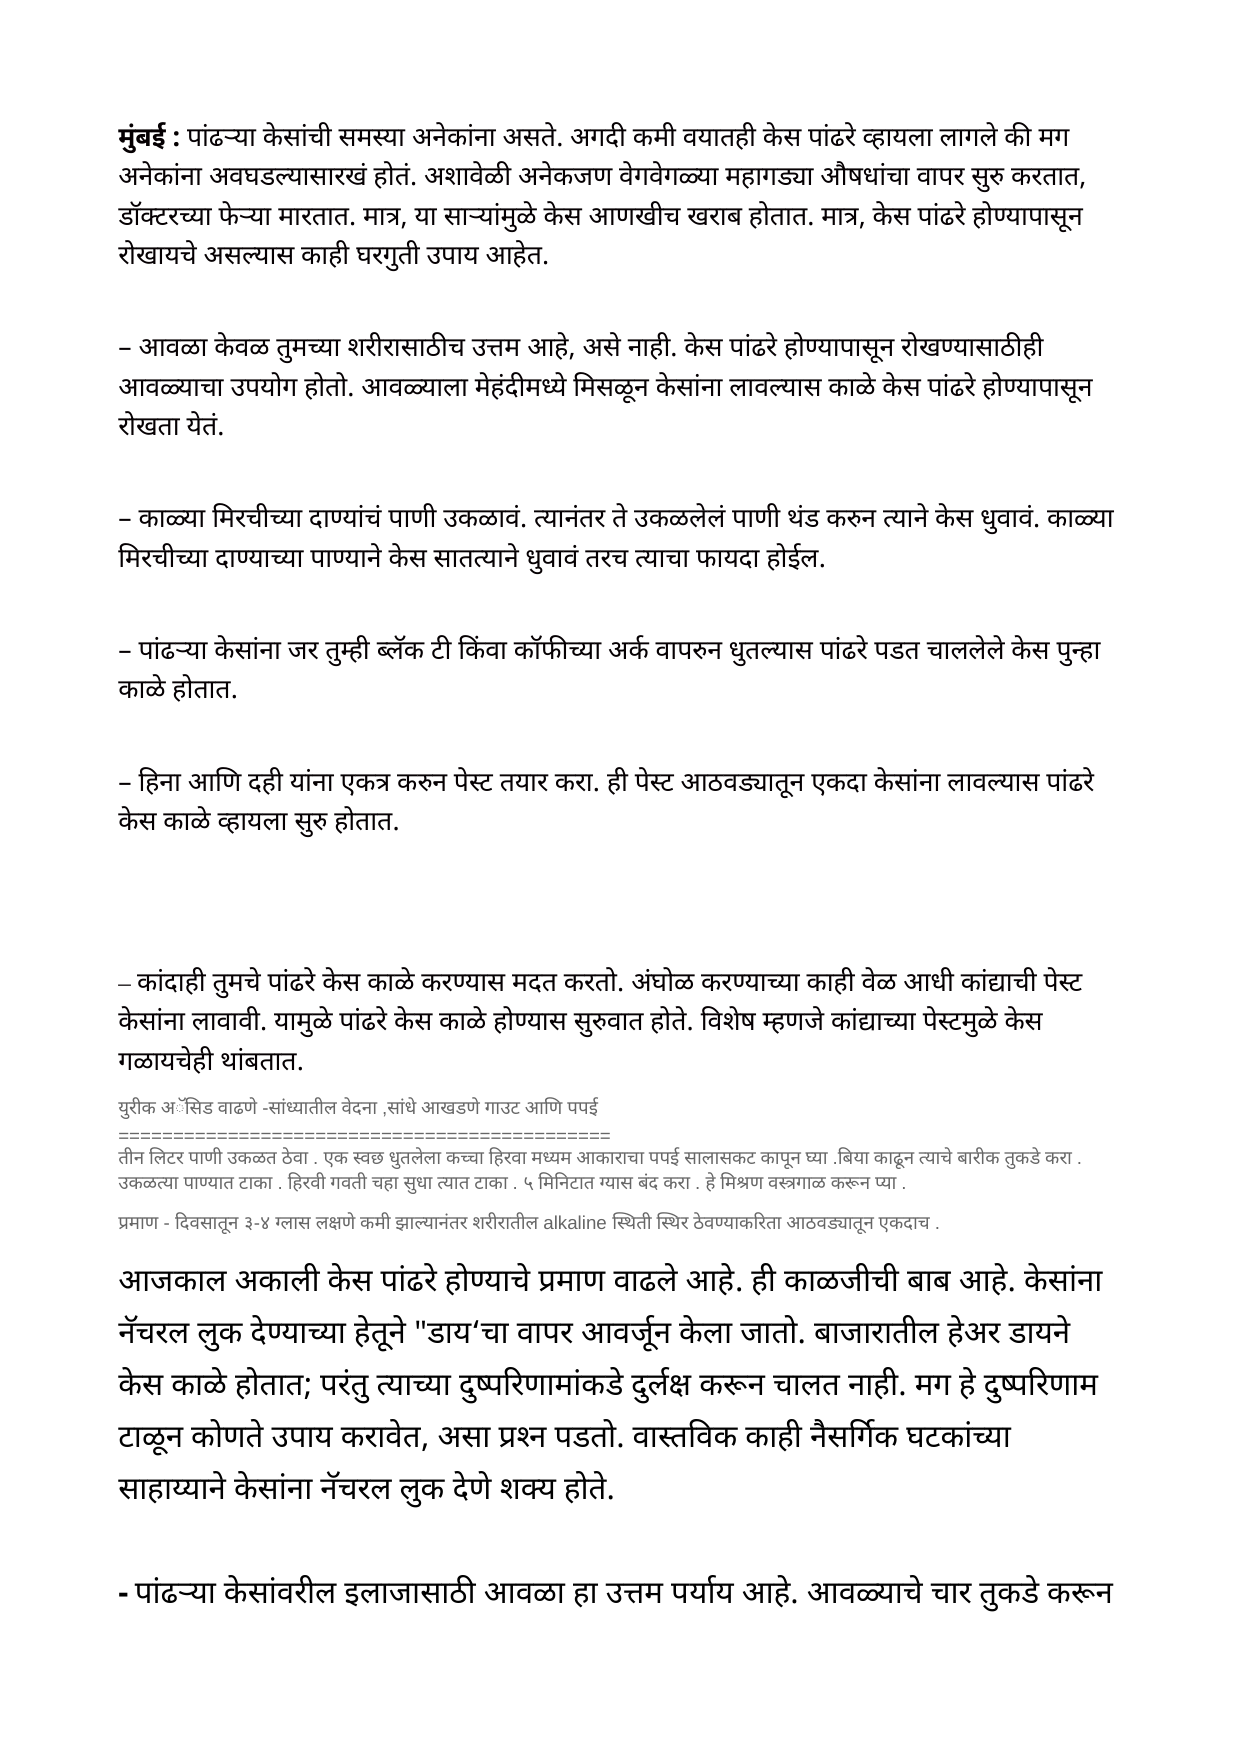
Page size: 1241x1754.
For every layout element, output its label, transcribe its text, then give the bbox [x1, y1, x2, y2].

text – काळ्या मिरचीच्या दाण्यांचं पाणी उकळावं. त्यानंतर ते उकळलेलं पाणी थंड करुन त्याने केस धुवावं. काळ्या मिरचीच्या दाण्याच्या पाण्याने केस सातत्याने धुवावं तरच त्याचा फायदा होईल. [118, 462, 1122, 578]
text – हिना आणि दही यांना एकत्र करुन पेस्ट तयार करा. ही पेस्ट आठवड्यातून एकदा केसांना लावल्यास पांढरे केस काळे व्हायला सुरु होतात. [118, 725, 1122, 841]
text – पांढऱ्या केसांना जर तुम्ही ब्लॅक टी किंवा कॉफीच्या अर्क वापरुन धुतल्यास पांढरे पडत चाललेले केस पुन्हा काळे होतात. [118, 593, 1122, 709]
text मुंबई : पांढऱ्या केसांची समस्या अनेकांना असते. अगदी कमी वयातही केस पांढरे व्हायला लागले की मग अनेकांना अवघडल्यासारखं होतं. अशावेळी अनेकजण वेगवेगळ्या महागड्या औषधांचा वापर सुरु करतात, डॉक्टरच्या फेऱ्या मारतात. मात्र, या साऱ्यांमुळे केस आणखीच खराब होतात. मात्र, केस पांढरे होण्यापासून रोखायचे असल्यास काही घरगुती उपाय आहेत. [118, 118, 1122, 275]
text - पांढऱ्या केसांवरील इलाजासाठी आवळा हा उत्तम पर्याय आहे. आवळ्याचे चार तुकडे करून [118, 1512, 1122, 1616]
text – आवळा केवळ तुमच्या शरीरासाठीच उत्तम आहे, असे नाही. केस पांढरे होण्यापासून रोखण्यासाठीही आवळ्याचा उपयोग होतो. आवळ्याला मेहंदीमध्ये मिसळून केसांना लावल्यास काळे केस पांढरे होण्यापासून रोखता येतं. [118, 291, 1122, 446]
text युरीक अॅसिड वाढणे -सांध्यातील वेदना ,सांधे आखडणे गाउट आणि पपई ============================================= तीन लिटर पाणी उकळत ठेवा . एक स्वछ धुतलेला कच्चा हिरवा मध्यम आकाराचा पपई सालासकट कापून घ्या .बिया काढून त्याचे बारीक तुकडे करा . उकळत्या पाण्यात टाका . हिरवी गवती चहा सुधा त्यात टाका . ५ मिनिटात ग्यास बंद करा . हे मिश्रण वस्त्रगाळ करून प्या . [118, 1096, 1122, 1197]
text प्रमाण - दिवसातून ३-४ ग्लास लक्षणे कमी झाल्यानंतर शरीरातील alkaline स्थिती स्थिर ठेवण्याकरिता आठवड्यातून एकदाच . [118, 1212, 1122, 1237]
text – कांदाही तुमचे पांढरे केस काळे करण्यास मदत करतो. अंघोळ करण्याच्या काही वेळ आधी कांद्याची पेस्ट केसांना लावावी. यामुळे पांढरे केस काळे होण्यास सुरुवात होते. विशेष म्हणजे कांद्याच्या पेस्टमुळे केस गळायचेही थांबतात. [118, 963, 1122, 1081]
text आजकाल अकाली केस पांढरे होण्याचे प्रमाण वाढले आहे. ही काळजीची बाब आहे. केसांना नॅचरल लुक देण्याच्या हेतूने "डाय‘चा वापर आवर्जून केला जातो. बाजारातील हेअर डायने केस काळे होतात; परंतु त्याच्या दुष्परिणामांकडे दुर्लक्ष करून चालत नाही. मग हे दुष्परिणाम टाळून कोणते उपाय करावेत, असा प्रश्‍न पडतो. वास्तविक काही नैसर्गिक घटकांच्या साहाय्याने केसांना नॅचरल लुक देणे शक्‍य होते. [118, 1252, 1122, 1512]
